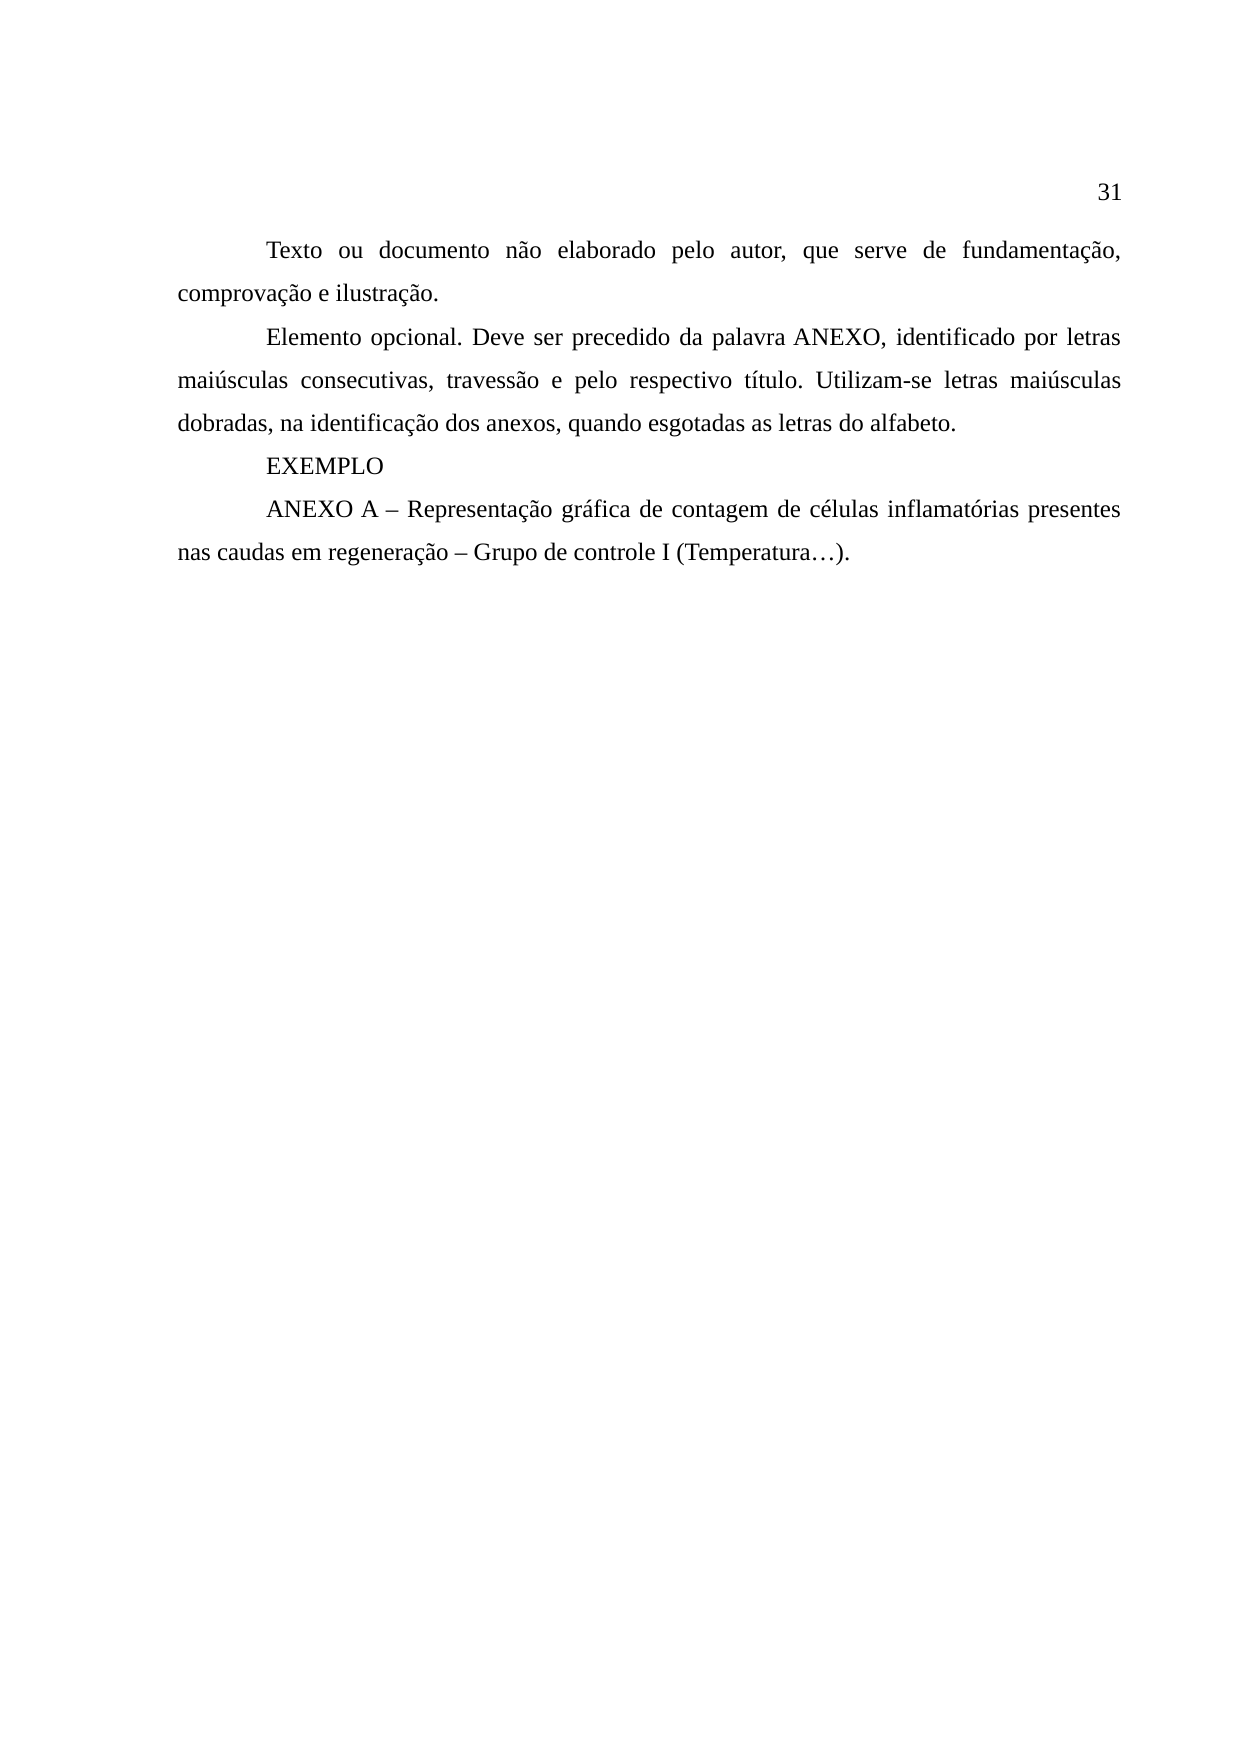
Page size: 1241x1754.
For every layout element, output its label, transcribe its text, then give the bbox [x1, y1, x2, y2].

text Texto ou documento não elaborado pelo autor, que serve de fundamentação, comprovação e ilustração. [177, 235, 1122, 307]
text EXEMPLO [177, 451, 1122, 480]
text ANEXO A – Representação gráfica de contagem de células inflamatórias presentes nas caudas em regeneração – Grupo de controle I (Temperatura…). [177, 494, 1122, 566]
text Elemento opcional. Deve ser precedido da palavra ANEXO, identificado por letras maiúsculas consecutivas, travessão e pelo respectivo título. Utilizam-se letras maiúsculas dobradas, na identificação dos anexos, quando esgotadas as letras do alfabeto. [177, 322, 1122, 437]
